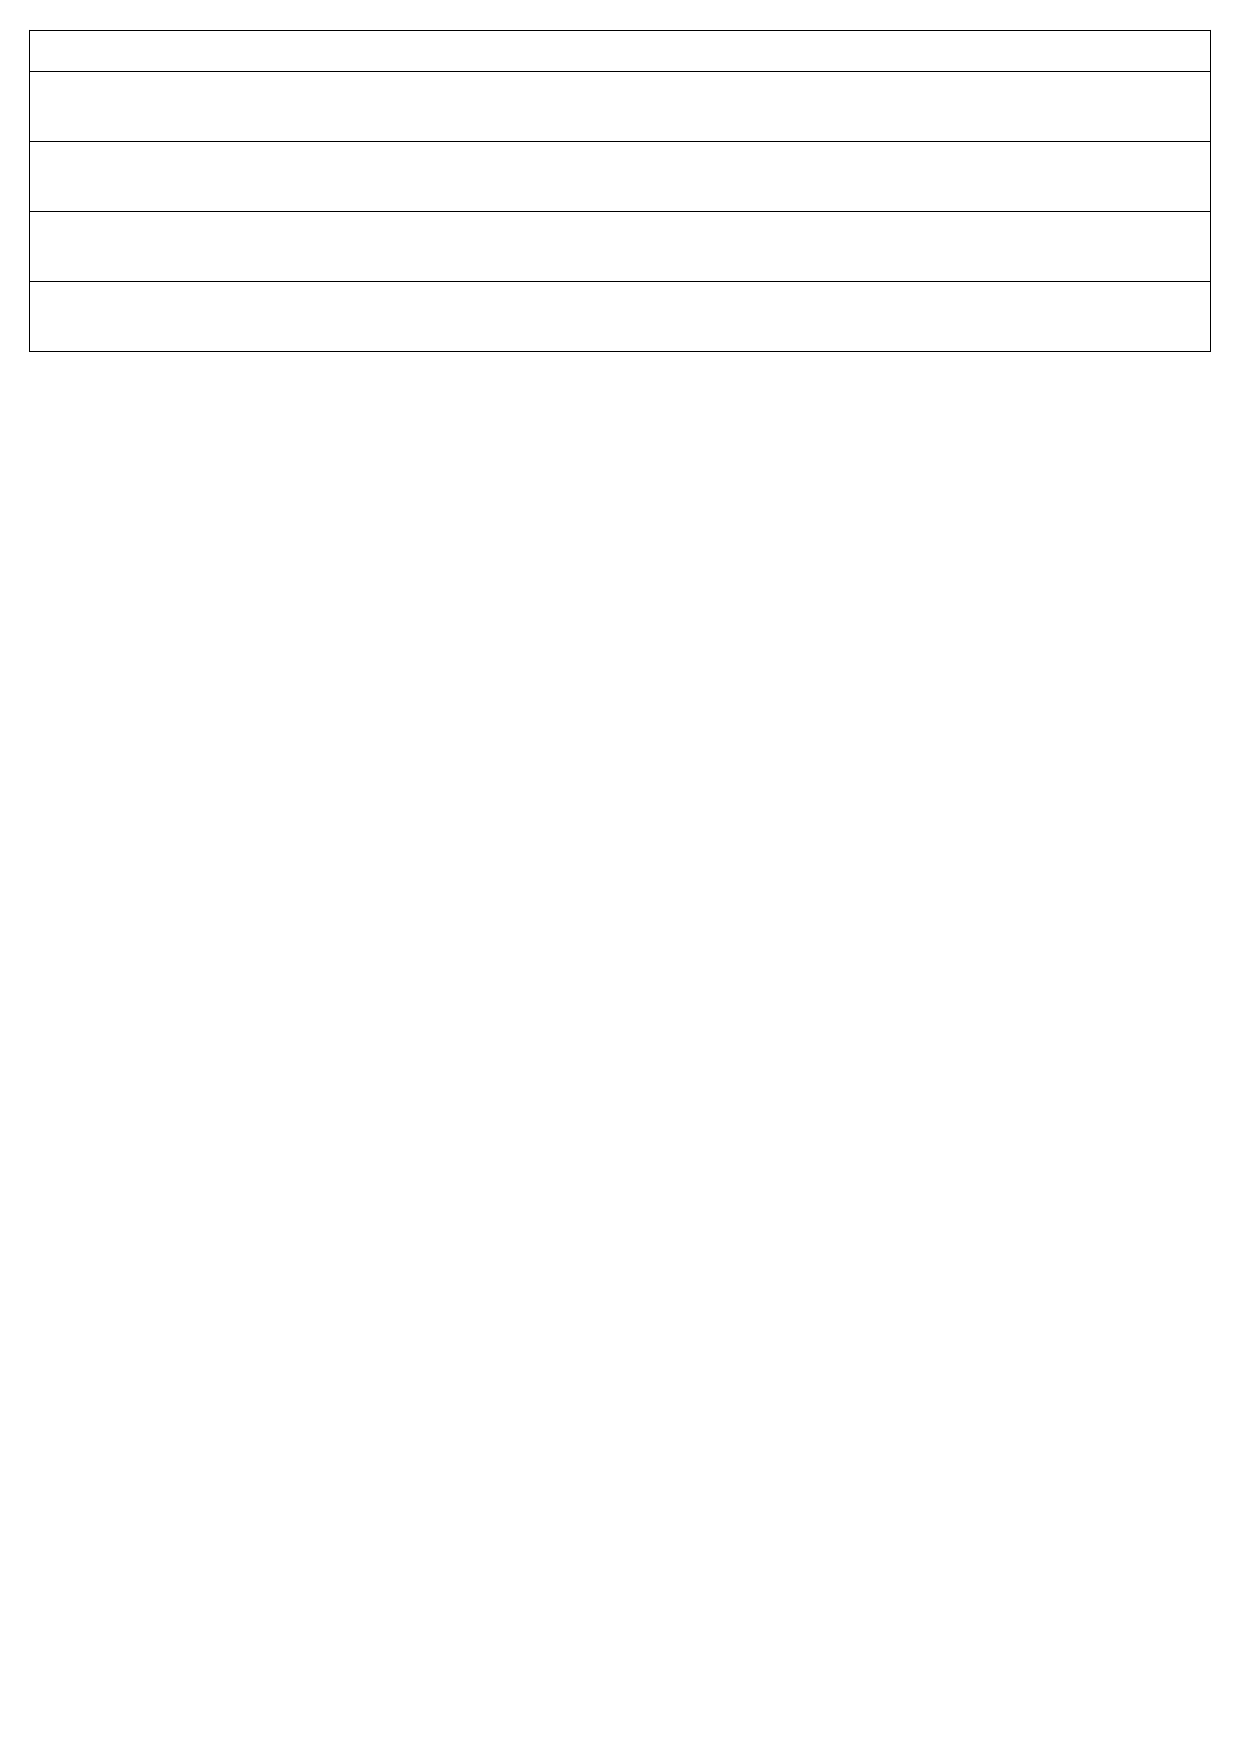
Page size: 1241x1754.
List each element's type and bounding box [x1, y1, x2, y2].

table_cell [30, 31, 1210, 71]
table_cell [30, 142, 1210, 211]
table_cell [30, 212, 1210, 281]
table_cell [30, 72, 1210, 141]
table_cell [30, 282, 1210, 351]
